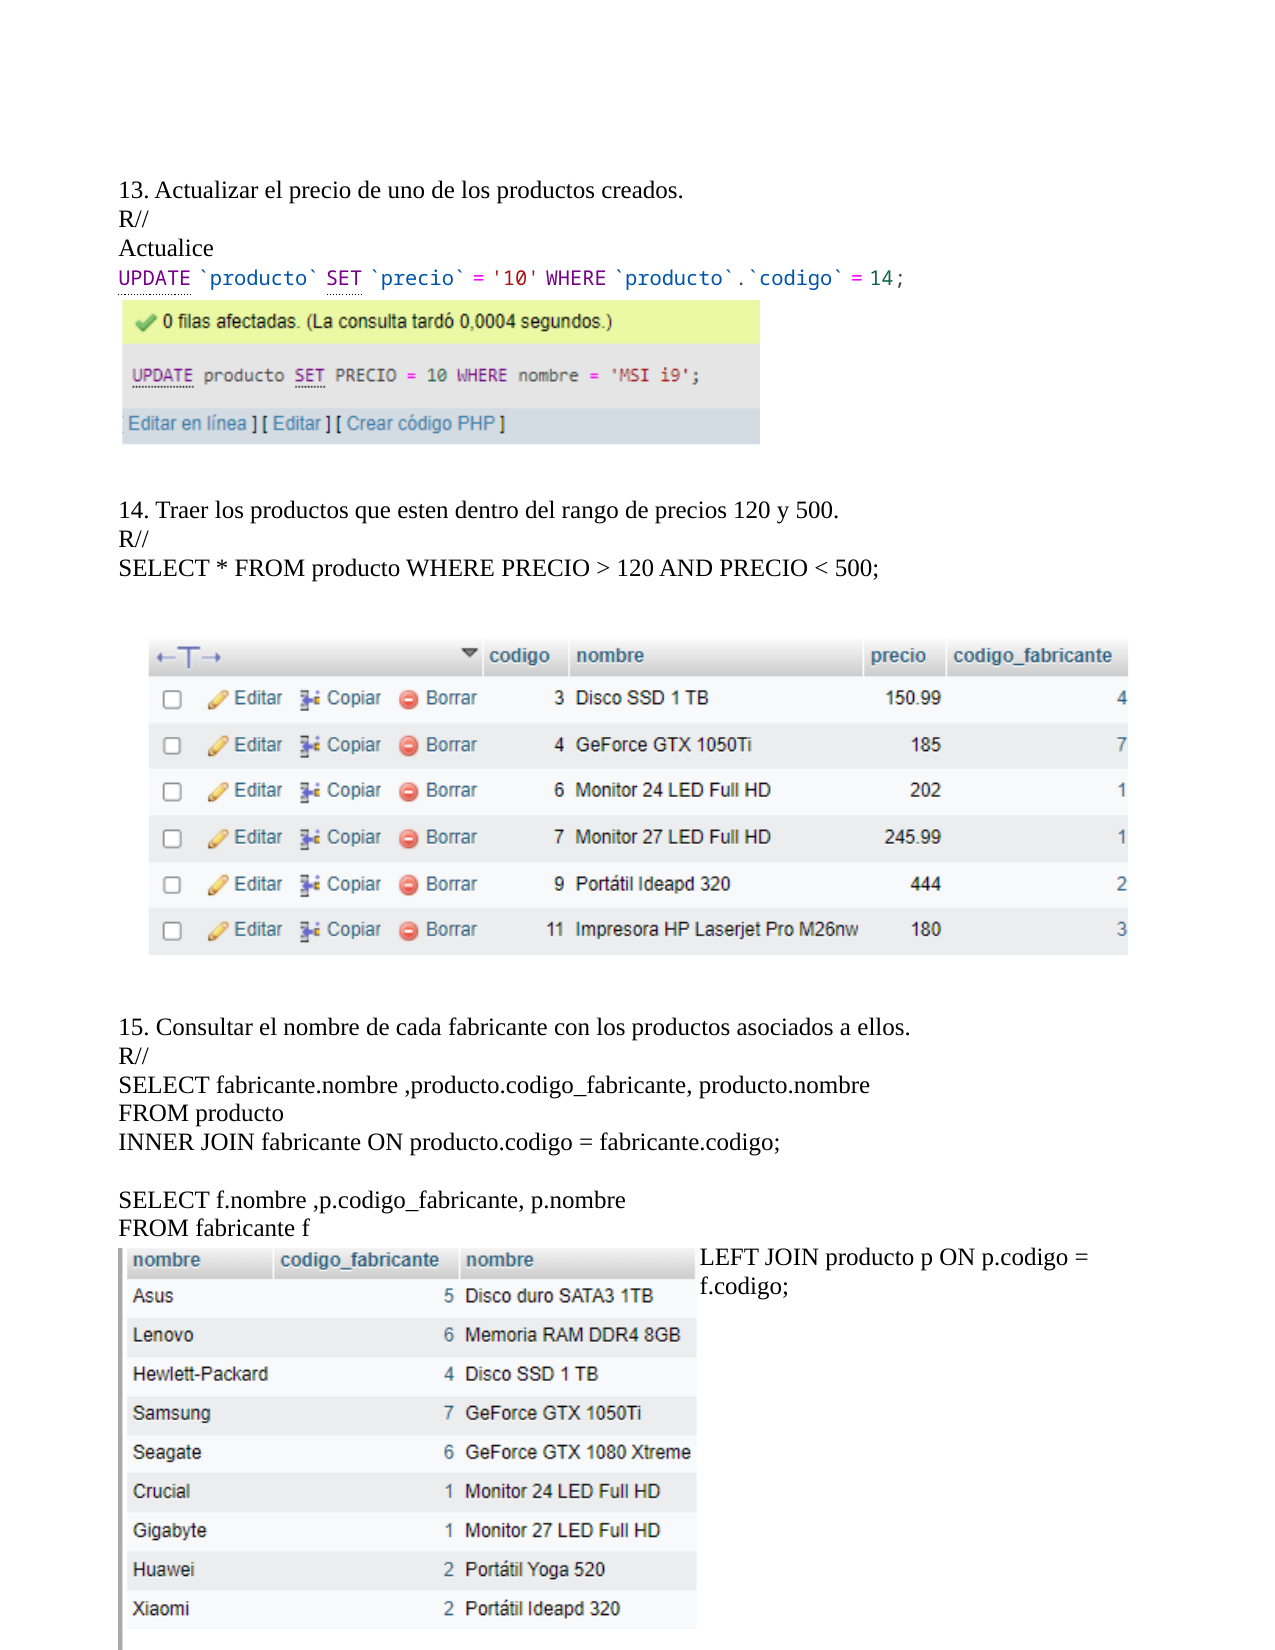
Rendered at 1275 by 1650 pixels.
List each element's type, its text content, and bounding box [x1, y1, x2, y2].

text UPDATE `producto` SET `precio` = '10' WHERE `producto`.`codigo` = 14; [118, 262, 1157, 294]
text SELECT fabricante.nombre ,producto.codigo_fabricante, producto.nombre [118, 1070, 1157, 1098]
text INNER JOIN fabricante ON producto.codigo = fabricante.codigo; [118, 1127, 1157, 1156]
text R// [118, 1041, 1157, 1070]
text FROM fabricante f [118, 1213, 1157, 1242]
text R// [118, 524, 1157, 553]
text Actualice [118, 233, 1157, 262]
text 14. Traer los productos que esten dentro del rango de precios 120 y 500. [118, 495, 1157, 524]
text 13. Actualizar el precio de uno de los productos creados. [118, 176, 1157, 204]
picture [118, 1248, 700, 1650]
text LEFT JOIN producto p ON p.codigo = f.codigo; [118, 1242, 1157, 1300]
picture [146, 639, 1129, 955]
text R// [118, 204, 1157, 233]
text 15. Consultar el nombre de cada fabricante con los productos asociados a ellos. [118, 1012, 1157, 1041]
picture [122, 300, 760, 446]
text FROM producto [118, 1098, 1157, 1127]
text SELECT * FROM producto WHERE PRECIO > 120 AND PRECIO < 500; [118, 553, 1157, 582]
text SELECT f.nombre ,p.codigo_fabricante, p.nombre [118, 1185, 1157, 1213]
